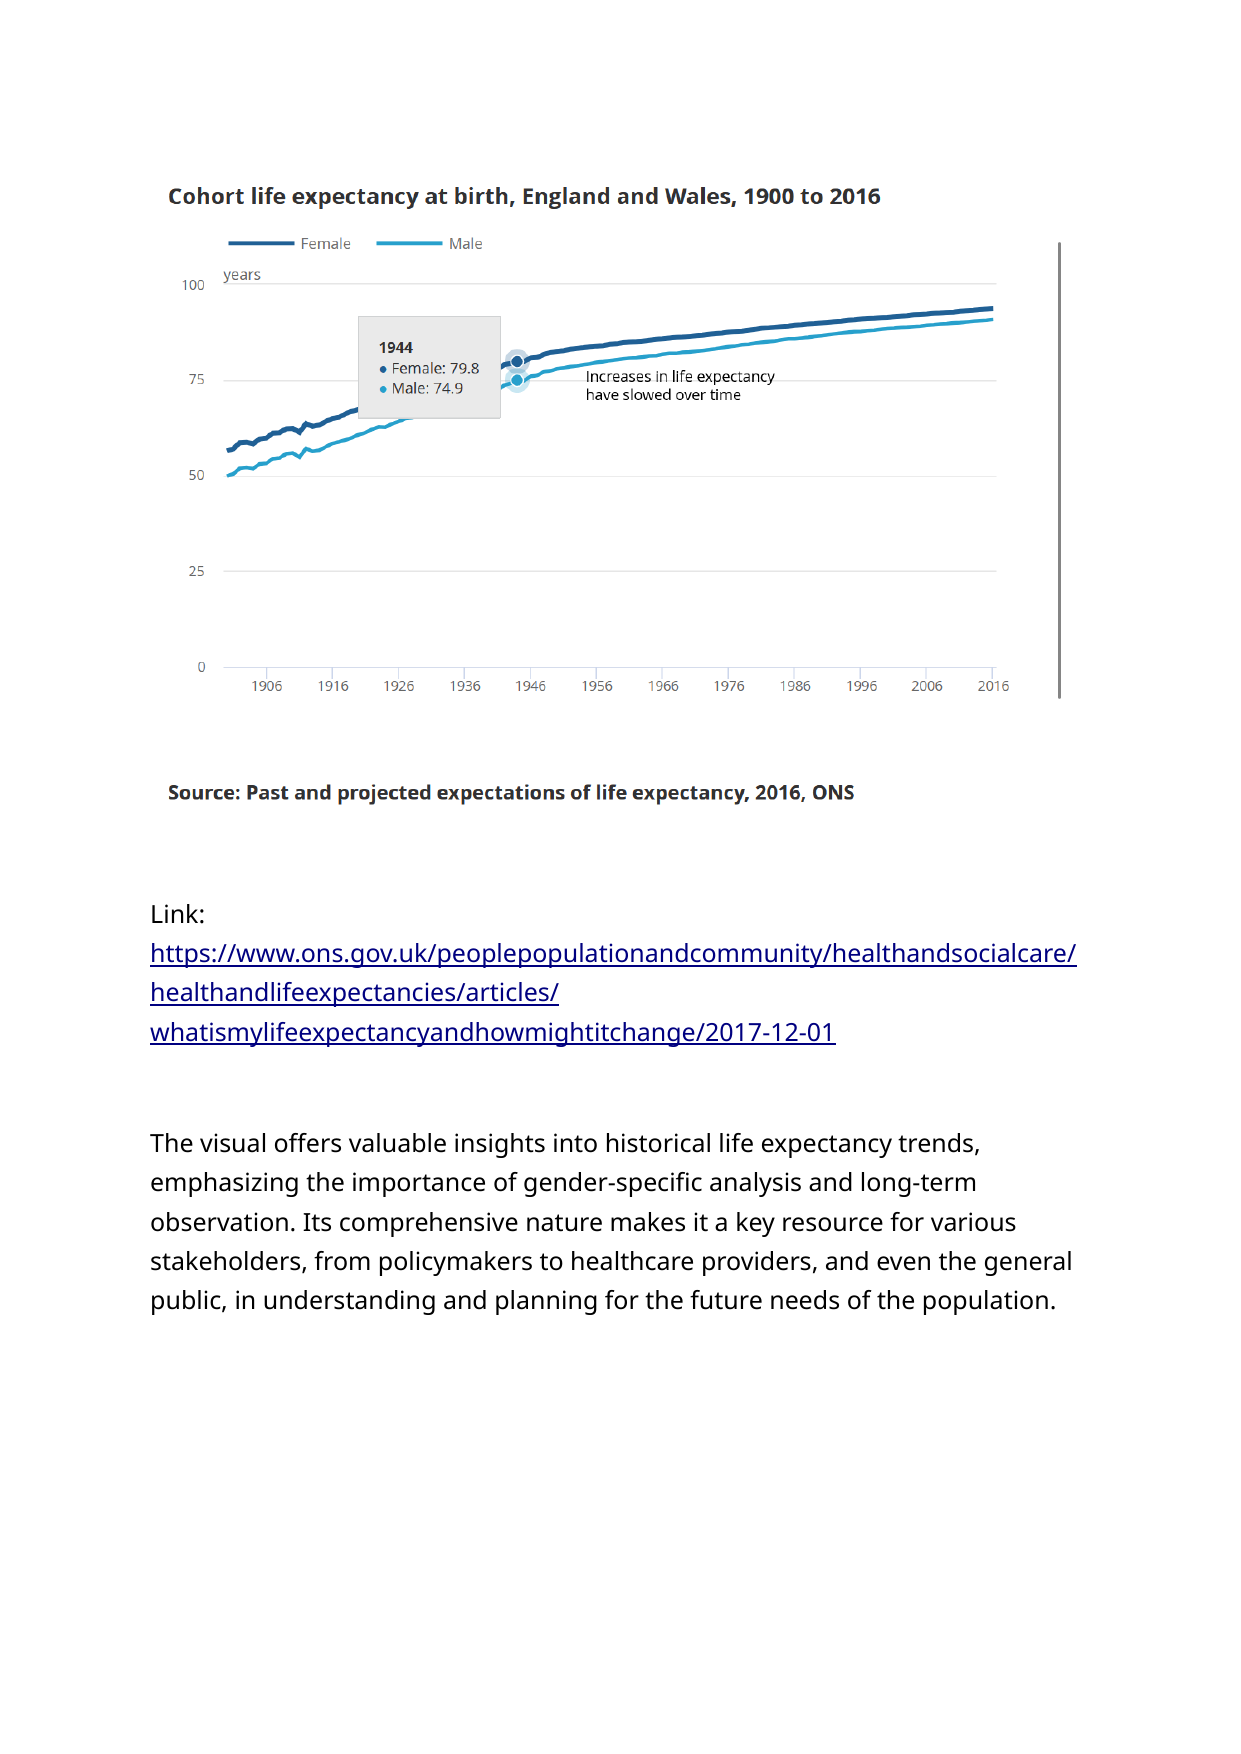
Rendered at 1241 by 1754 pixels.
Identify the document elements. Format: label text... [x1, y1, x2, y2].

text The visual offers valuable insights into historical life expectancy trends, emphasizing the importance of gender-specific analysis and long-term observation. Its comprehensive nature makes it a key resource for various stakeholders, from policymakers to healthcare providers, and even the general public, in understanding and planning for the future needs of the population. [150, 1126, 1090, 1317]
text Link: https://www.ons.gov.uk/peoplepopulationandcommunity/healthandsocialcare/healthandlifeexpectancies/articles/whatismylifeexpectancyandhowmightitchange/2017-12-01 [150, 897, 1090, 1048]
